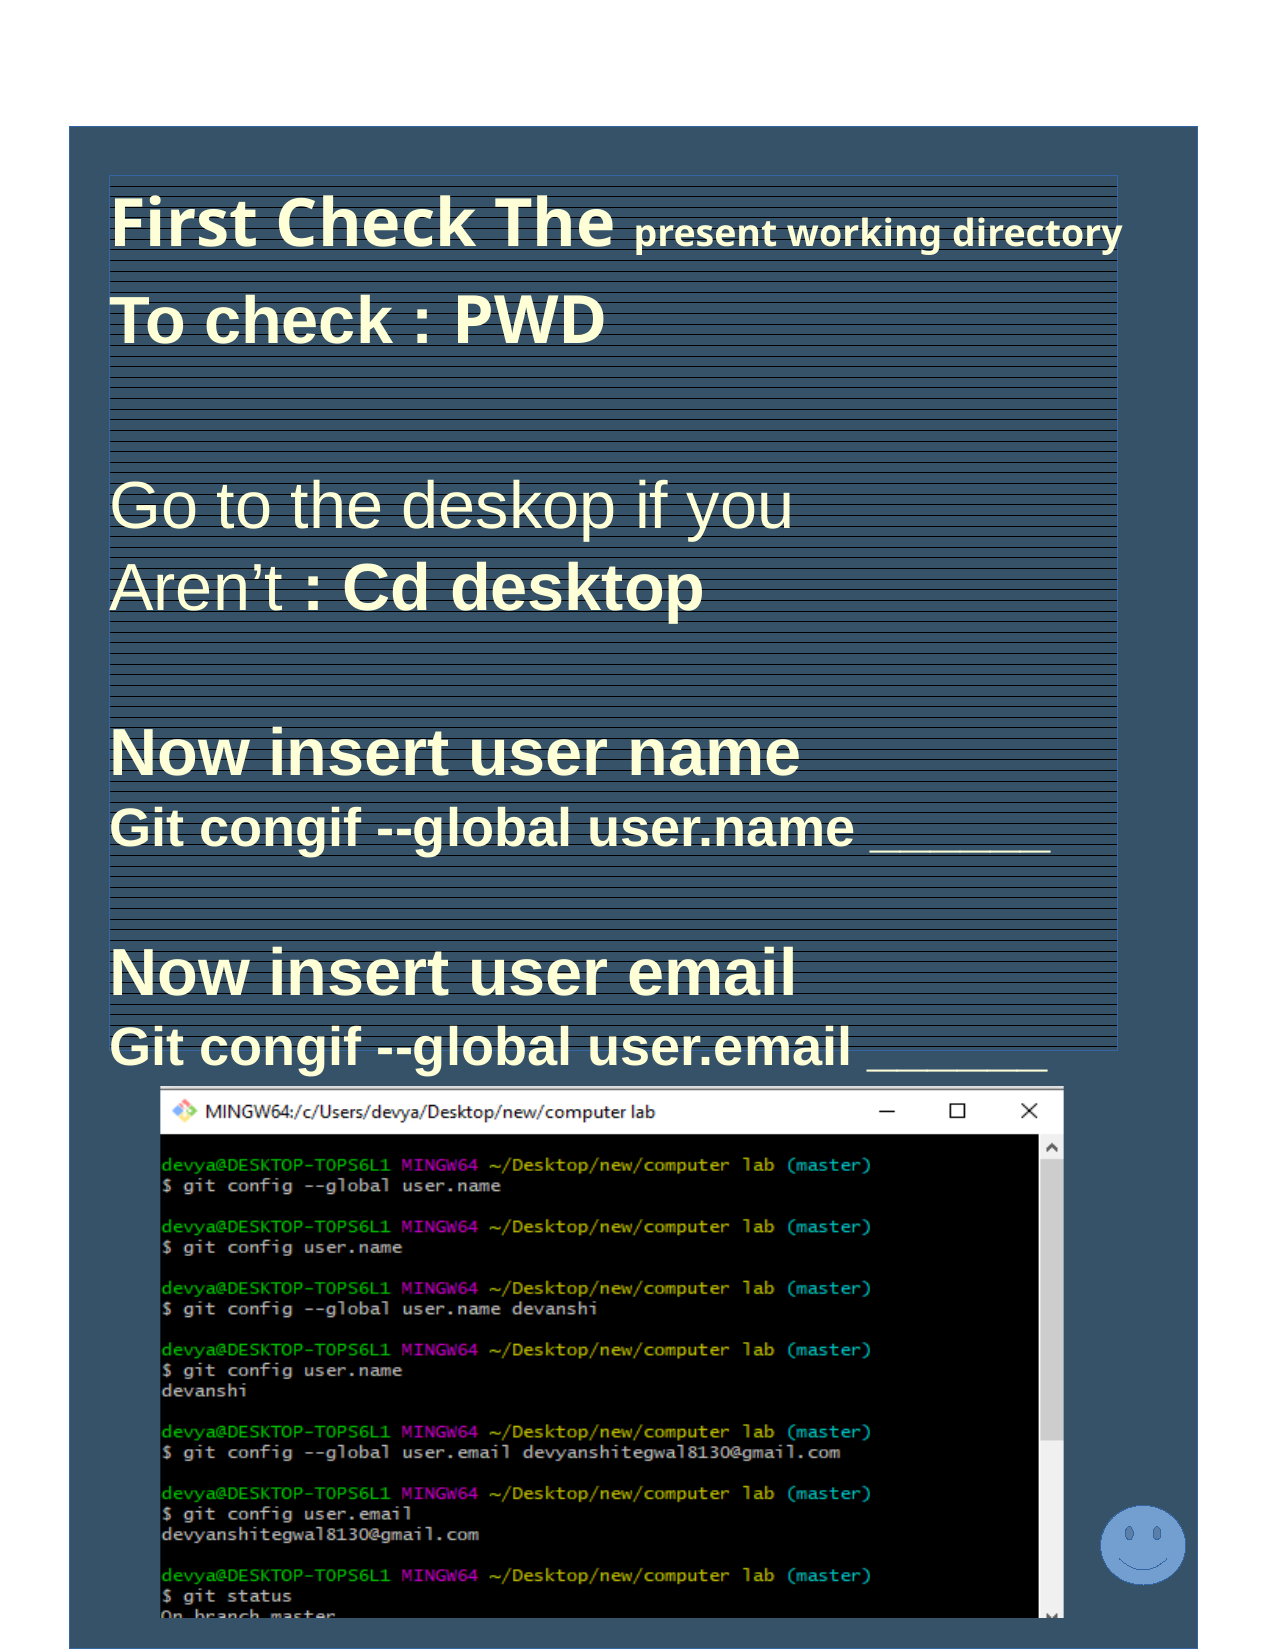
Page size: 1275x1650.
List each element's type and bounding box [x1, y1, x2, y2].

picture [160, 1086, 1064, 1618]
